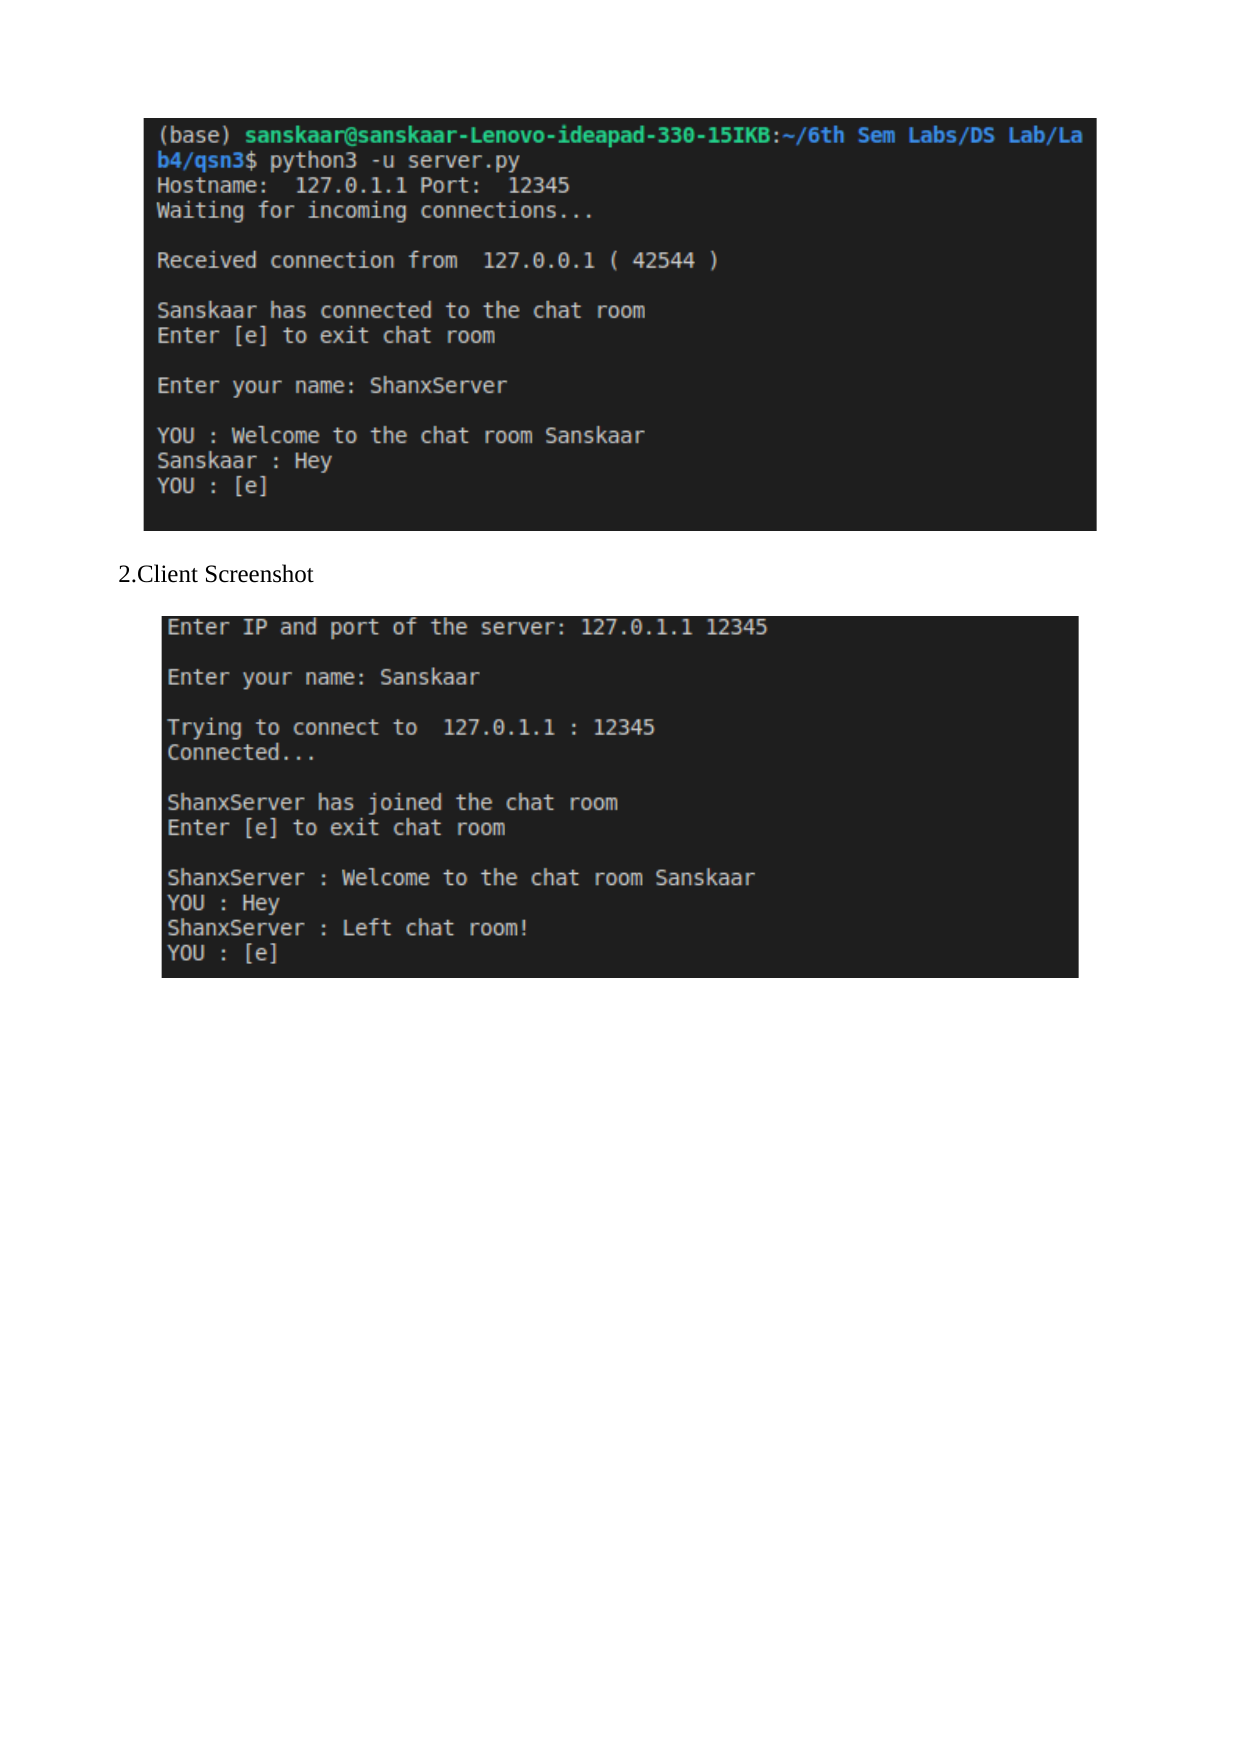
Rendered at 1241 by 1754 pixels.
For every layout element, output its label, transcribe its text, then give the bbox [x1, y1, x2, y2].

text 2.Client Screenshot [118, 559, 1122, 588]
picture [161, 616, 1079, 978]
picture [143, 118, 1097, 531]
